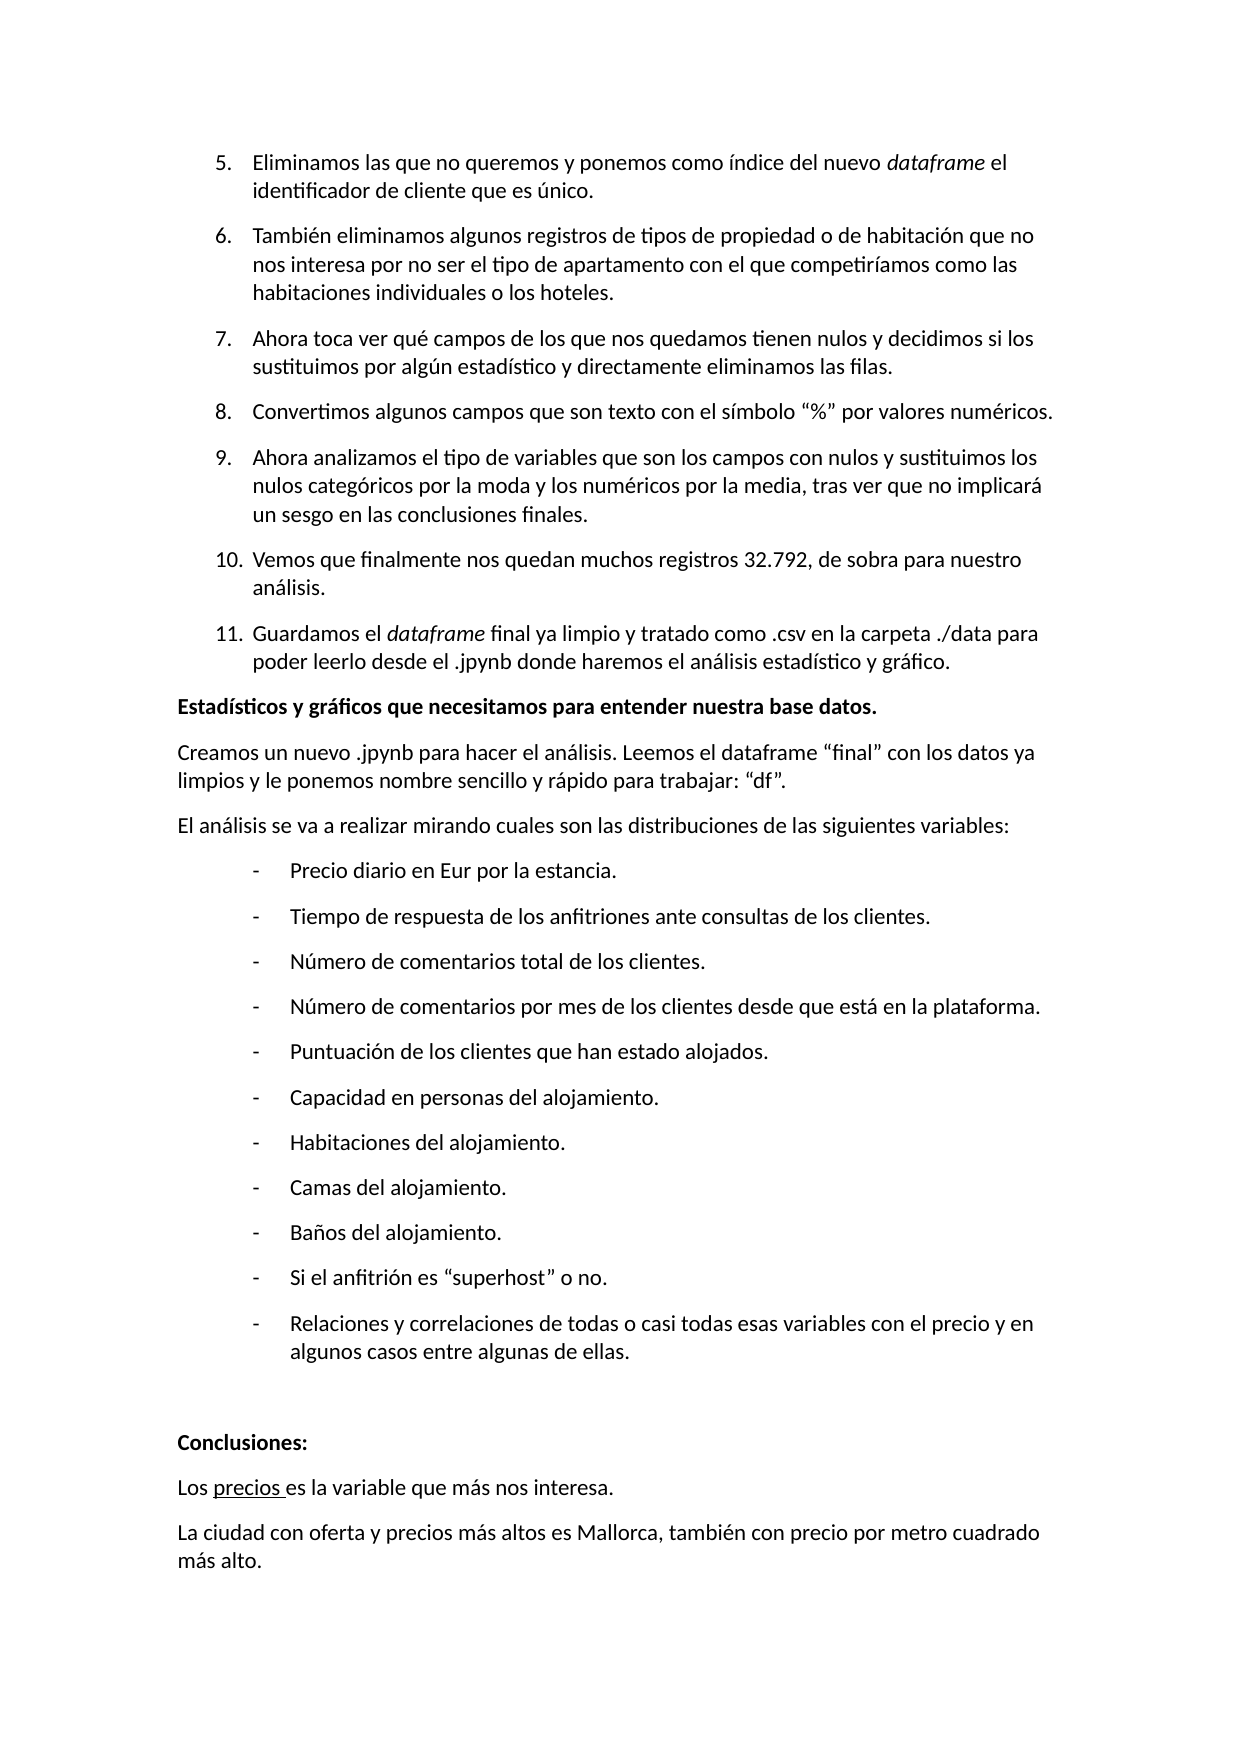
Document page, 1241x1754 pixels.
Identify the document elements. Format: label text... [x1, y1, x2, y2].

list Número de comentarios total de los clientes. [252, 947, 1063, 975]
list Habitaciones del alojamiento. [252, 1128, 1063, 1156]
list Ahora toca ver qué campos de los que nos quedamos tienen nulos y decidimos si los sustituimos por algún estadístico y directamente eliminamos las filas. [215, 324, 1063, 380]
text Los precios es la variable que más nos interesa. [177, 1473, 1063, 1501]
list Puntuación de los clientes que han estado alojados. [252, 1037, 1063, 1065]
list Camas del alojamiento. [252, 1173, 1063, 1201]
text Conclusiones: [177, 1428, 1063, 1456]
list Número de comentarios por mes de los clientes desde que está en la plataforma. [252, 992, 1063, 1020]
list Relaciones y correlaciones de todas o casi todas esas variables con el precio y en algunos casos entre algunas de ellas. [252, 1309, 1063, 1365]
list Baños del alojamiento. [252, 1218, 1063, 1246]
text Creamos un nuevo .jpynb para hacer el análisis. Leemos el dataframe “final” con los datos ya limpios y le ponemos nombre sencillo y rápido para trabajar: “df”. [177, 738, 1063, 794]
text El análisis se va a realizar mirando cuales son las distribuciones de las siguientes variables: [177, 811, 1063, 839]
text La ciudad con oferta y precios más altos es Mallorca, también con precio por metro cuadrado más alto. [177, 1518, 1063, 1574]
list Vemos que finalmente nos quedan muchos registros 32.792, de sobra para nuestro análisis. [215, 545, 1063, 601]
list Capacidad en personas del alojamiento. [252, 1083, 1063, 1111]
list Ahora analizamos el tipo de variables que son los campos con nulos y sustituimos los nulos categóricos por la moda y los numéricos por la media, tras ver que no implicará un sesgo en las conclusiones finales. [215, 443, 1063, 528]
list Guardamos el dataframe final ya limpio y tratado como .csv en la carpeta ./data para poder leerlo desde el .jpynb donde haremos el análisis estadístico y gráfico. [215, 619, 1063, 675]
list Tiempo de respuesta de los anfitriones ante consultas de los clientes. [252, 902, 1063, 930]
list Si el anfitrión es “superhost” o no. [252, 1263, 1063, 1291]
list Eliminamos las que no queremos y ponemos como índice del nuevo dataframe el identificador de cliente que es único. [215, 148, 1063, 204]
list Convertimos algunos campos que son texto con el símbolo “%” por valores numéricos. [215, 397, 1063, 425]
list También eliminamos algunos registros de tipos de propiedad o de habitación que no nos interesa por no ser el tipo de apartamento con el que competiríamos como las habitaciones individuales o los hoteles. [215, 221, 1063, 306]
text Estadísticos y gráficos que necesitamos para entender nuestra base datos. [177, 692, 1063, 720]
list Precio diario en Eur por la estancia. [252, 857, 1063, 884]
